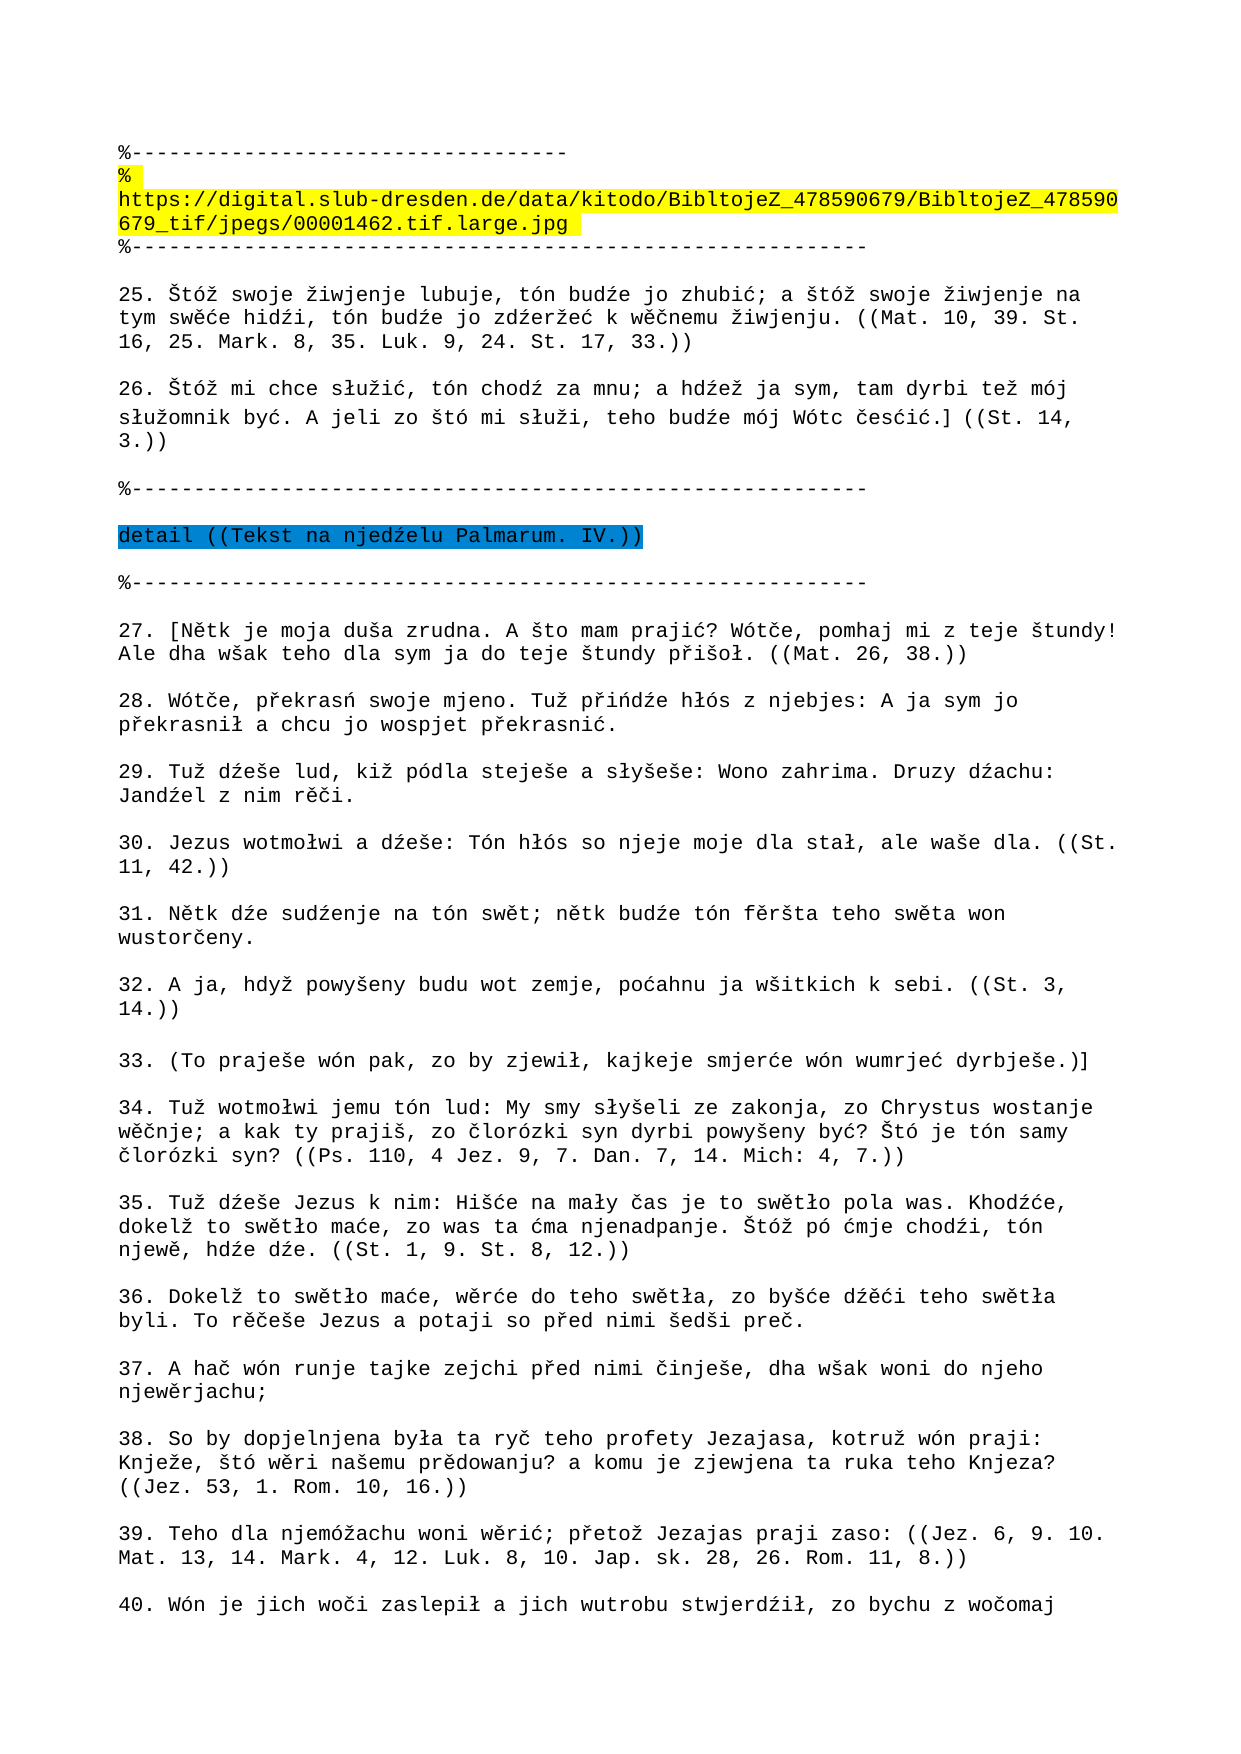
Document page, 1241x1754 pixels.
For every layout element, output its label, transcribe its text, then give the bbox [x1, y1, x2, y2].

text 26. Štóž mi chce słužić, tón chodź za mnu; a hdźež ja sym, tam dyrbi tež mój słužomnik być. A jeli zo štó mi słuži, teho budźe mój Wótc česćić.] ((St. 14, 3.)) [118, 378, 1122, 454]
text 25. Štóž swoje žiwjenje lubuje, tón budźe jo zhubić; a štóž swoje žiwjenje na tym swěće hidźi, tón budźe jo zdźeržeć k wěčnemu žiwjenju. ((Mat. 10, 39. St. 16, 25. Mark. 8, 35. Luk. 9, 24. St. 17, 33.)) [118, 284, 1122, 354]
text 30. Jezus wotmołwi a dźeše: Tón hłós so njeje moje dla stał, ale waše dla. ((St. 11, 42.)) [118, 832, 1122, 880]
text 31. Nětk dźe sudźenje na tón swět; nětk budźe tón fěršta teho swěta won wustorčeny. [118, 903, 1122, 951]
text 32. A ja, hdyž powyšeny budu wot zemje, poćahnu ja wšitkich k sebi. ((St. 3, 14.)) [118, 974, 1122, 1022]
text %----------------------------------------------------------- [118, 478, 1122, 501]
text 28. Wótče, překrasń swoje mjeno. Tuž přińdźe hłós z njebjes: A ja sym jo překrasnił a chcu jo wospjet překrasnić. [118, 691, 1122, 738]
text % https://digital.slub-dresden.de/data/kitodo/BibltojeZ_478590679/BibltojeZ_478590679_tif/jpegs/00001462.tif.large.jpg [118, 165, 1122, 236]
text 33. (To praješe wón pak, zo by zjewił, kajkeje smjerće wón wumrjeć dyrbješe.)] [118, 1045, 1122, 1074]
text %----------------------------------------------------------- [118, 236, 1122, 260]
text %----------------------------------------------------------- [118, 572, 1122, 596]
text 29. Tuž dźeše lud, kiž pódla steješe a słyšeše: Wono zahrima. Druzy dźachu: Jandźel z nim rěči. [118, 761, 1122, 809]
text 35. Tuž dźeše Jezus k nim: Hišće na mały čas je to swětło pola was. Khodźće, dokelž to swětło maće, zo was ta ćma njenadpanje. Štóž pó ćmje chodźi, tón njewě, hdźe dźe. ((St. 1, 9. St. 8, 12.)) [118, 1192, 1122, 1263]
text %----------------------------------- [118, 142, 1122, 165]
text 37. A hač wón runje tajke zejchi před nimi činješe, dha wšak woni do njeho njewěrjachu; [118, 1357, 1122, 1405]
text 34. Tuž wotmołwi jemu tón lud: My smy słyšeli ze zakonja, zo Chrystus wostanje wěčnje; a kak ty prajiš, zo člorózki syn dyrbi powyšeny być? Štó je tón samy člorózki syn? ((Ps. 110, 4 Jez. 9, 7. Dan. 7, 14. Mich: 4, 7.)) [118, 1097, 1122, 1168]
text 40. Wón je jich woči zaslepił a jich wutrobu stwjerdźił, zo bychu z wočomaj [118, 1594, 1122, 1618]
text 39. Teho dla njemóžachu woni wěrić; přetož Jezajas praji zaso: ((Jez. 6, 9. 10. Mat. 13, 14. Mark. 4, 12. Luk. 8, 10. Jap. sk. 28, 26. Rom. 11, 8.)) [118, 1523, 1122, 1570]
text 38. So by dopjelnjena była ta ryč teho profety Jezajasa, kotruž wón praji: Knježe, štó wěri našemu prědowanju? a komu je zjewjena ta ruka teho Knjeza? ((Jez. 53, 1. Rom. 10, 16.)) [118, 1428, 1122, 1499]
text detail ((Tekst na njedźelu Palmarum. IV.)) [118, 525, 1122, 549]
text 36. Dokelž to swětło maće, wěrće do teho swětła, zo byšće dźěći teho swětła byli. To rěčeše Jezus a potaji so před nimi šedši preč. [118, 1287, 1122, 1334]
text 27. [Nětk je moja duša zrudna. A što mam prajić? Wótče, pomhaj mi z teje štundy! Ale dha wšak teho dla sym ja do teje štundy přišoł. ((Mat. 26, 38.)) [118, 619, 1122, 667]
